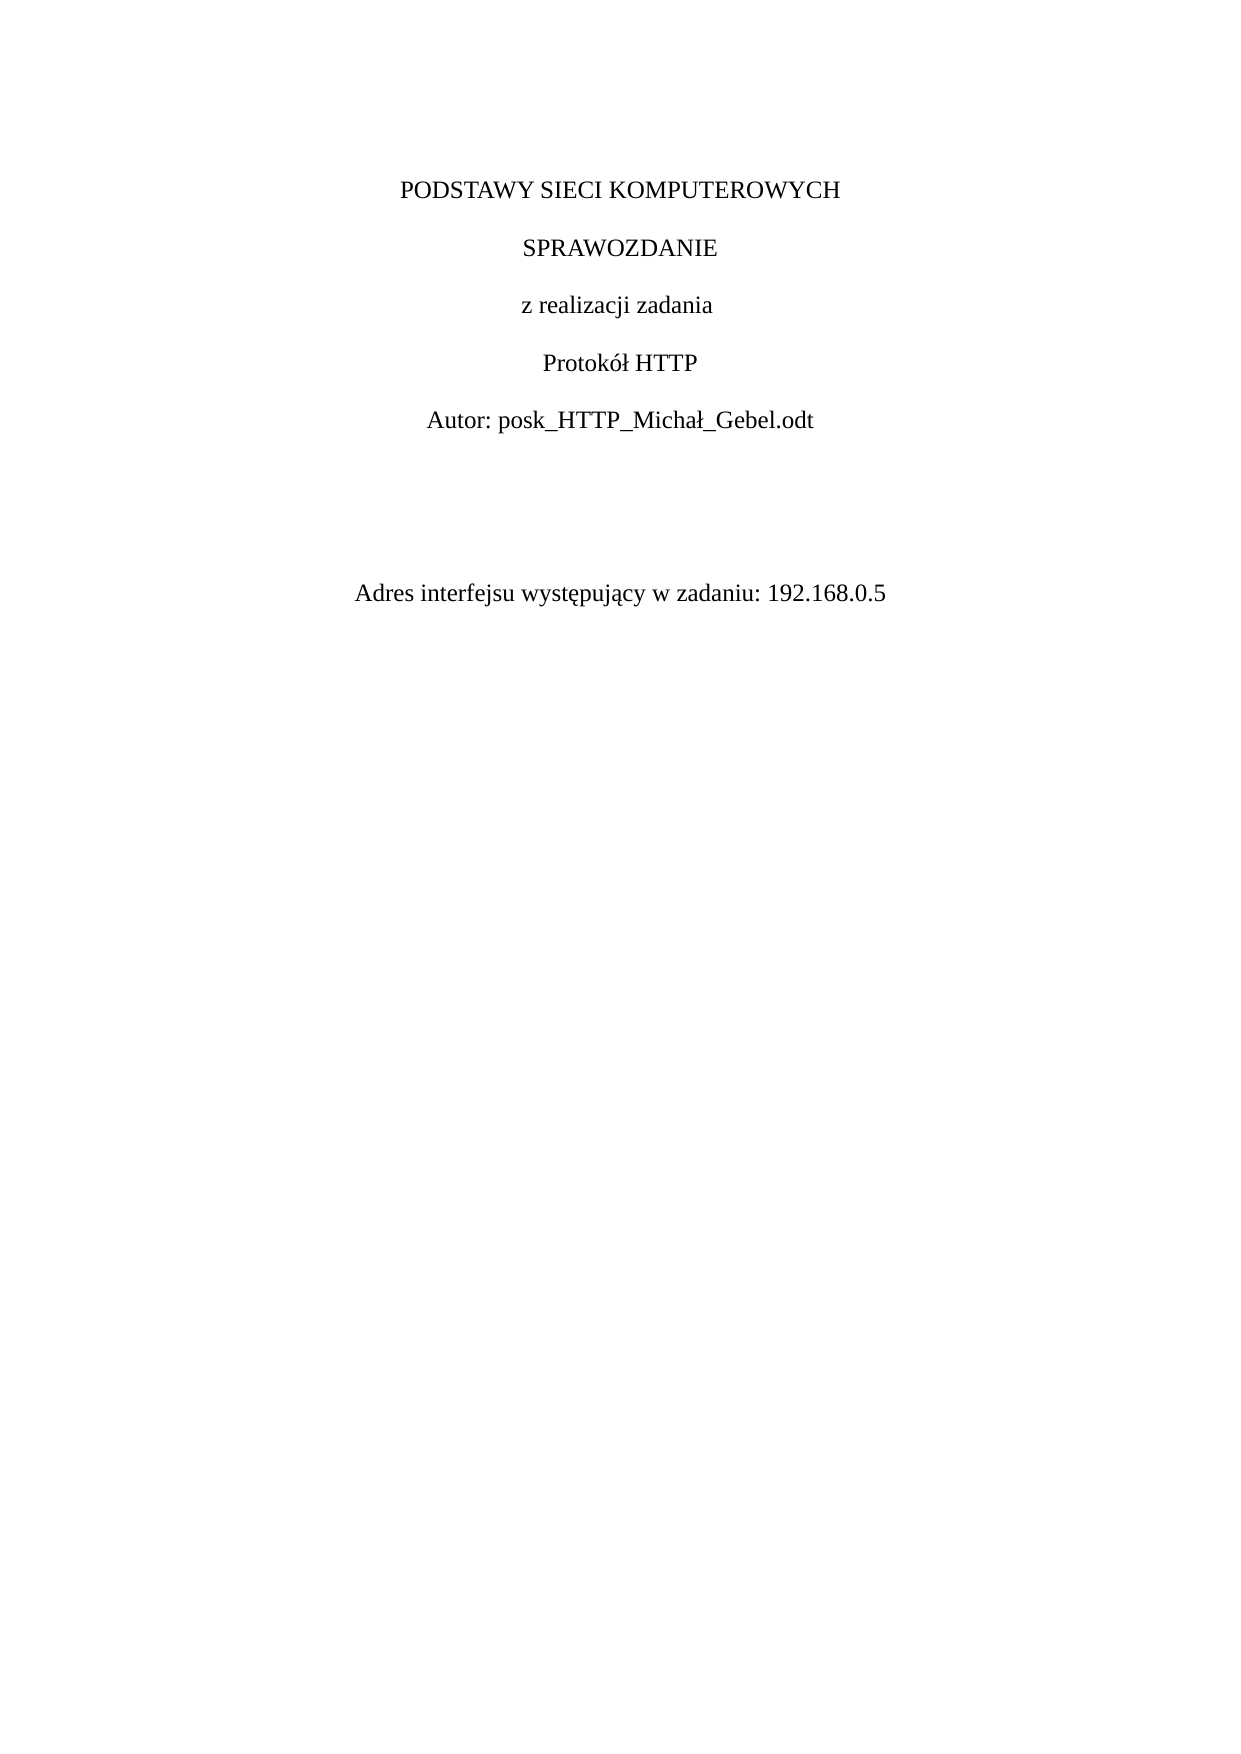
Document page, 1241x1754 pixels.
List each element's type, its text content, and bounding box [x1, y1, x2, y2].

text SPRAWOZDANIE [118, 233, 1122, 262]
text Adres interfejsu występujący w zadaniu: 192.168.0.5 [118, 578, 1122, 607]
text z realizacji zadania [118, 291, 1122, 319]
text PODSTAWY SIECI KOMPUTEROWYCH [118, 176, 1122, 204]
text Protokół HTTP [118, 348, 1122, 377]
text Autor: posk_HTTP_Michał_Gebel.odt [118, 406, 1122, 434]
